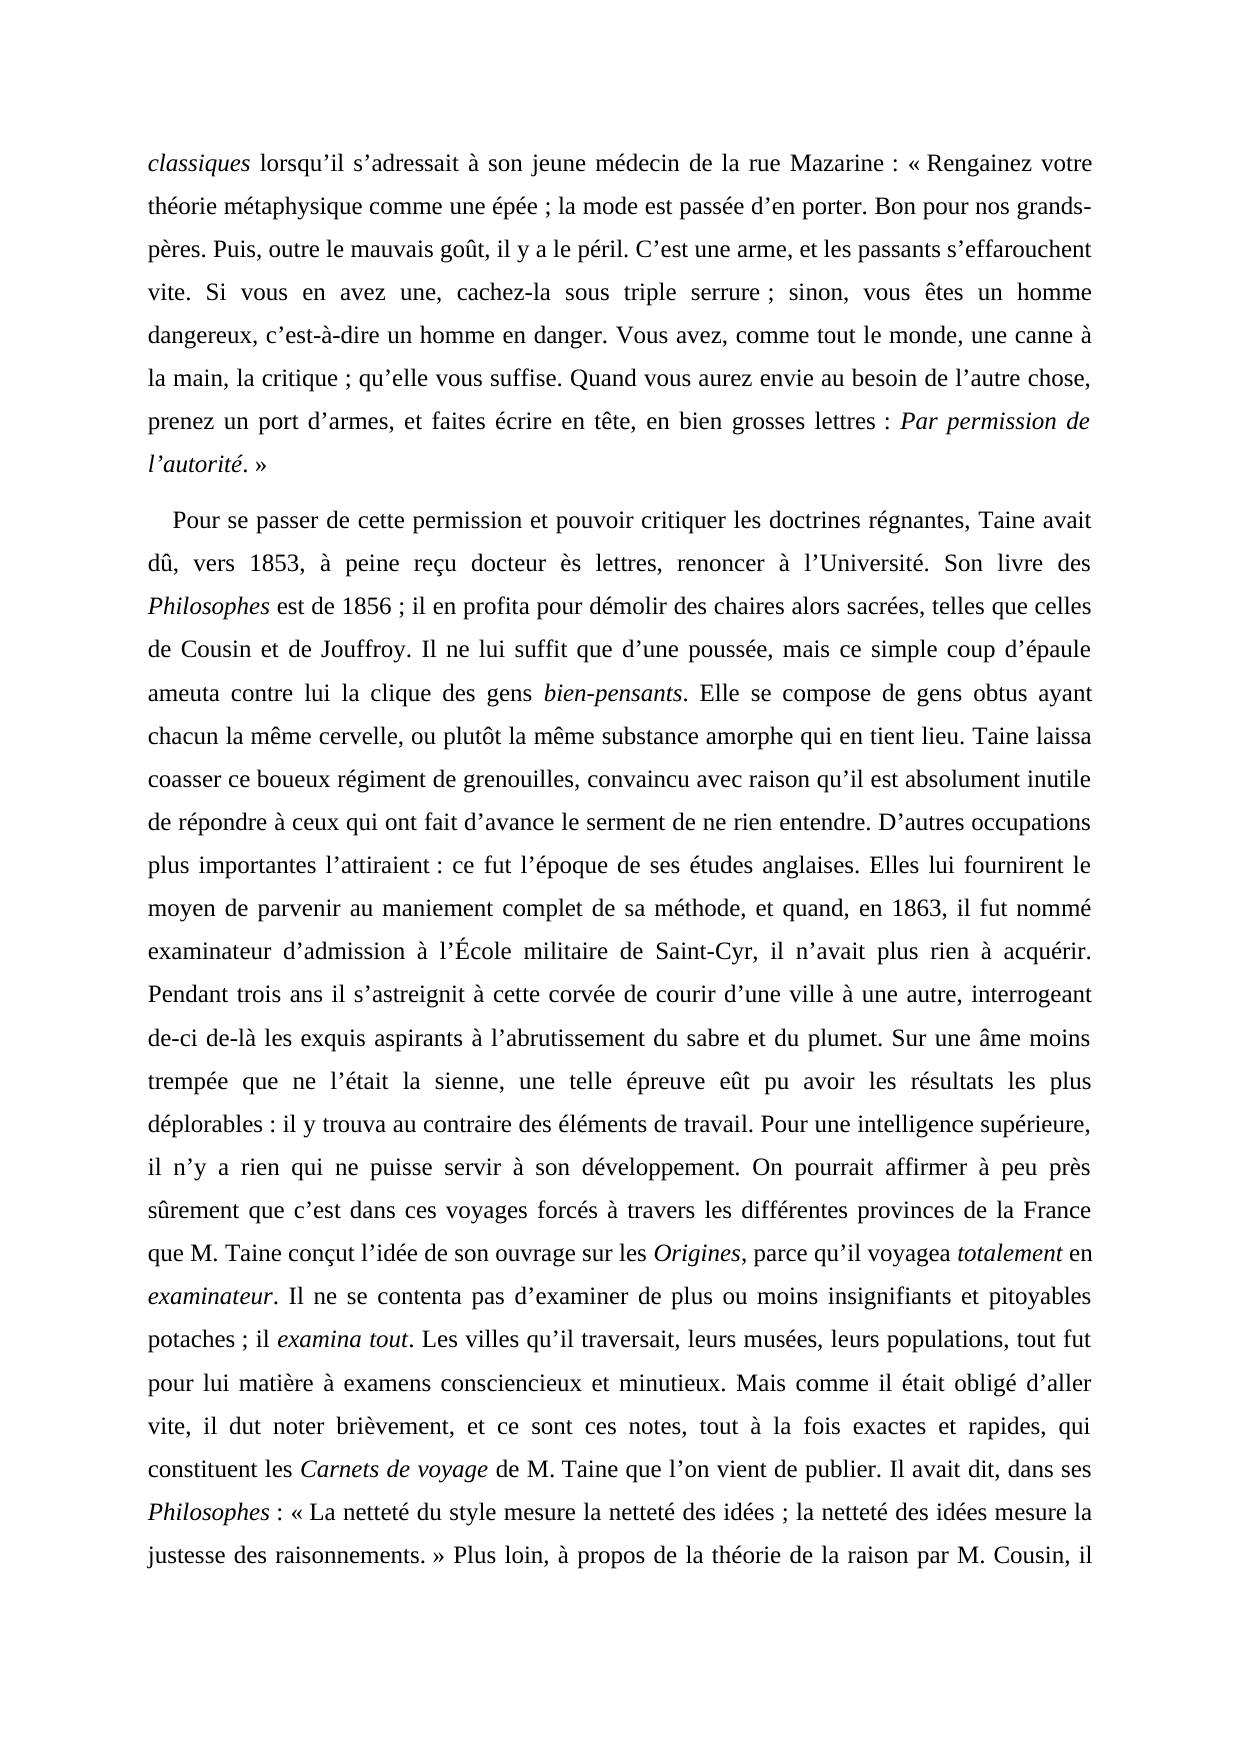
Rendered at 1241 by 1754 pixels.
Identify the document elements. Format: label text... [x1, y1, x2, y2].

text classiques lorsqu’il s’adressait à son jeune médecin de la rue Mazarine : « Rengainez votre théorie métaphysique comme une épée ; la mode est passée d’en porter. Bon pour nos grands-pères. Puis, outre le mauvais goût, il y a le péril. C’est une arme, et les passants s’effarouchent vite. Si vous en avez une, cachez-la sous triple serrure ; sinon, vous êtes un homme dangereux, c’est-à-dire un homme en danger. Vous avez, comme tout le monde, une canne à la main, la critique ; qu’elle vous suffise. Quand vous aurez envie au besoin de l’autre chose, prenez un port d’armes, et faites écrire en tête, en bien grosses lettres : Par permission de l’autorité. » [148, 148, 1093, 478]
text Pour se passer de cette permission et pouvoir critiquer les doctrines régnantes, Taine avait dû, vers 1853, à peine reçu docteur ès lettres, renoncer à l’Université. Son livre des Philosophes est de 1856 ; il en profita pour démolir des chaires alors sacrées, telles que celles de Cousin et de Jouffroy. Il ne lui suffit que d’une poussée, mais ce simple coup d’épaule ameuta contre lui la clique des gens bien-pensants. Elle se compose de gens obtus ayant chacun la même cervelle, ou plutôt la même substance amorphe qui en tient lieu. Taine laissa coasser ce boueux régiment de grenouilles, convaincu avec raison qu’il est absolument inutile de répondre à ceux qui ont fait d’avance le serment de ne rien entendre. D’autres occupations plus importantes l’attiraient : ce fut l’époque de ses études anglaises. Elles lui fournirent le moyen de parvenir au maniement complet de sa méthode, et quand, en 1863, il fut nommé examinateur d’admission à l’École militaire de Saint-Cyr, il n’avait plus rien à acquérir. Pendant trois ans il s’astreignit à cette corvée de courir d’une ville à une autre, interrogeant de-ci de-là les exquis aspirants à l’abrutissement du sabre et du plumet. Sur une âme moins trempée que ne l’était la sienne, une telle épreuve eût pu avoir les résultats les plus déplorables : il y trouva au contraire des éléments de travail. Pour une intelligence supérieure, il n’y a rien qui ne puisse servir à son développement. On pourrait affirmer à peu près sûrement que c’est dans ces voyages forcés à travers les différentes provinces de la France que M. Taine conçut l’idée de son ouvrage sur les Origines, parce qu’il voyagea totalement en examinateur. Il ne se contenta pas d’examiner de plus ou moins insignifiants et pitoyables potaches ; il examina tout. Les villes qu’il traversait, leurs musées, leurs populations, tout fut pour lui matière à examens consciencieux et minutieux. Mais comme il était obligé d’aller vite, il dut noter brièvement, et ce sont ces notes, tout à la fois exactes et rapides, qui constituent les Carnets de voyage de M. Taine que l’on vient de publier. Il avait dit, dans ses Philosophes : « La netteté du style mesure la netteté des idées ; la netteté des idées mesure la justesse des raisonnements. » Plus loin, à propos de la théorie de la raison par M. Cousin, il [148, 505, 1093, 1569]
